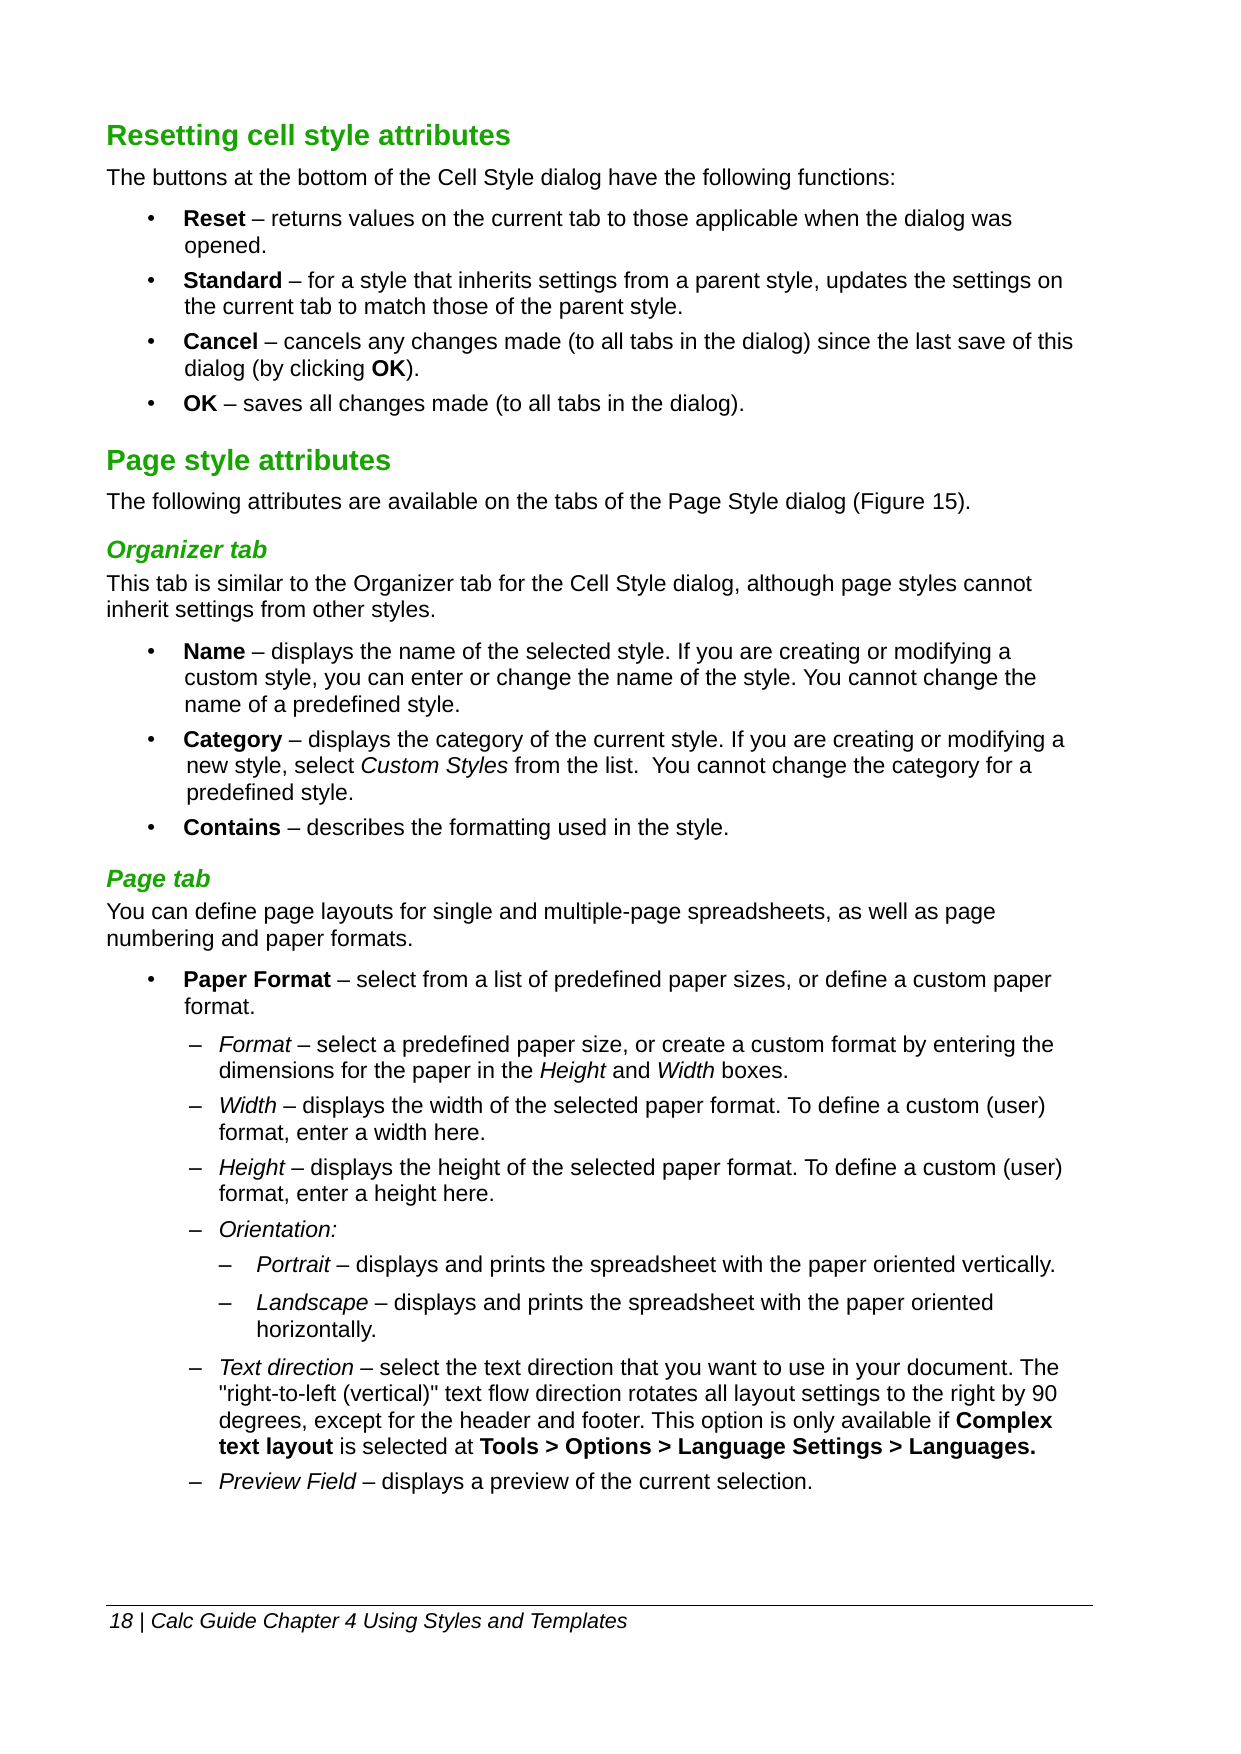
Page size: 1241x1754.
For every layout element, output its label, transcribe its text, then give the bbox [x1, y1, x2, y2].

subtitle Resetting cell style attributes [106, 118, 1093, 152]
list Portrait – displays and prints the spreadsheet with the paper oriented vertically. [219, 1251, 1093, 1277]
text The buttons at the bottom of the Cell Style dialog have the following functions: [106, 163, 1093, 190]
list Paper Format – select from a list of predefined paper sizes, or define a custom paper format. [144, 963, 1093, 1022]
list Category – displays the category of the current style. If you are creating or modifying a new style, select Custom Styles from the list. You cannot change the category for a predefined style. [144, 723, 1093, 805]
list Contains – describes the formatting used in the style. [144, 811, 1093, 843]
list Orientation: [189, 1216, 1093, 1242]
list Standard – for a style that inherits settings from a parent style, updates the settings on the current tab to match those of the parent style. [144, 264, 1093, 319]
list Width – displays the width of the selected paper format. To define a custom (user) format, enter a width here. [189, 1092, 1093, 1145]
list Name – displays the name of the selected style. If you are creating or modifying a custom style, you can enter or change the name of the style. You cannot change the name of a predefined style. [144, 635, 1093, 717]
list Format – select a predefined paper size, or create a custom format by entering the dimensions for the paper in the Height and Width boxes. [189, 1031, 1093, 1084]
subtitle Page tab [106, 864, 1093, 892]
subtitle Organizer tab [106, 535, 1093, 564]
list Height – displays the height of the selected paper format. To define a custom (user) format, enter a height here. [189, 1154, 1093, 1207]
list Text direction – select the text direction that you want to use in your document. The "right-to-left (vertical)" text flow direction rotates all layout settings to the right by 90 degrees, except for the header and footer. This option is only available if Complex text layout is selected at Tools > Options > Language Settings > Languages. [189, 1354, 1093, 1459]
subtitle Page style attributes [106, 443, 1093, 476]
text This tab is similar to the Organizer tab for the Cell Style dialog, although page styles cannot inherit settings from other styles. [106, 570, 1093, 622]
list Reset – returns values on the current tab to those applicable when the dialog was opened. [144, 202, 1093, 258]
text You can define page layouts for single and multiple-page spreadsheets, as well as page numbering and paper formats. [106, 898, 1093, 951]
list Landscape – displays and prints the spreadsheet with the paper oriented horizontally. [219, 1289, 1093, 1342]
text The following attributes are available on the tabs of the Page Style dialog (Figure 15). [106, 488, 1093, 514]
list OK – saves all changes made (to all tabs in the dialog). [144, 387, 1093, 419]
list Cancel – cancels any changes made (to all tabs in the dialog) since the last save of this dialog (by clicking OK). [144, 325, 1093, 381]
list Preview Field – displays a preview of the current selection. [189, 1468, 1093, 1494]
